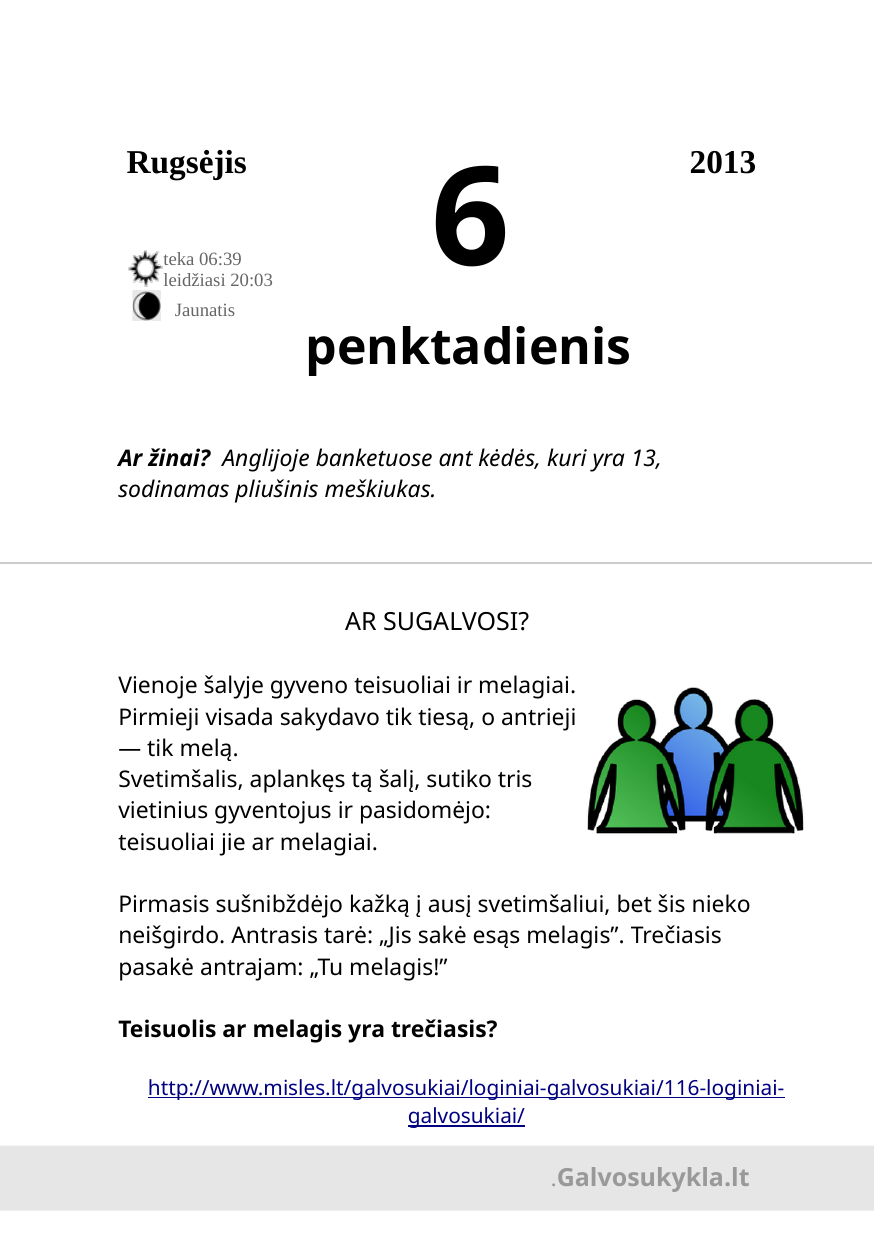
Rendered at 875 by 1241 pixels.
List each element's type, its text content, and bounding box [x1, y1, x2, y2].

picture [585, 685, 806, 842]
text Pirmasis sušnibždėjo kažką į ausį svetimšaliui, bet šis nieko neišgirdo. Antrasis tarė: „Jis sakė esąs melagis”. Trečiasis pasakė antrajam: „Tu melagis!” [118, 888, 756, 982]
text Svetimšalis, aplankęs tą šalį, sutiko tris vietinius gyventojus ir pasidomėjo: teisuoliai jie ar melagiai. [118, 763, 756, 857]
text http://www.misles.lt/galvosukiai/loginiai-galvosukiai/116-loginiai-galvosukiai/ [118, 1073, 814, 1129]
text Teisuolis ar melagis yra trečiasis? [118, 1013, 756, 1044]
text Ar žinai? Anglijoje banketuose ant kėdės, kuri yra 13, sodinamas pliušinis meškiukas. [118, 442, 756, 504]
table_header Jaunatis [118, 288, 298, 379]
table_header 6 penktadienis [299, 118, 638, 379]
text AR SUGALVOSI? [118, 604, 756, 638]
text Vienoje šalyje gyveno teisuoliai ir melagiai. Pirmieji visada sakydavo tik tiesą, o antrieji— tik melą. [118, 669, 756, 763]
table_header 2013 [638, 118, 756, 379]
table_header Rugsėjis teka 06:39 leidžiasi 20:03 [118, 118, 298, 287]
